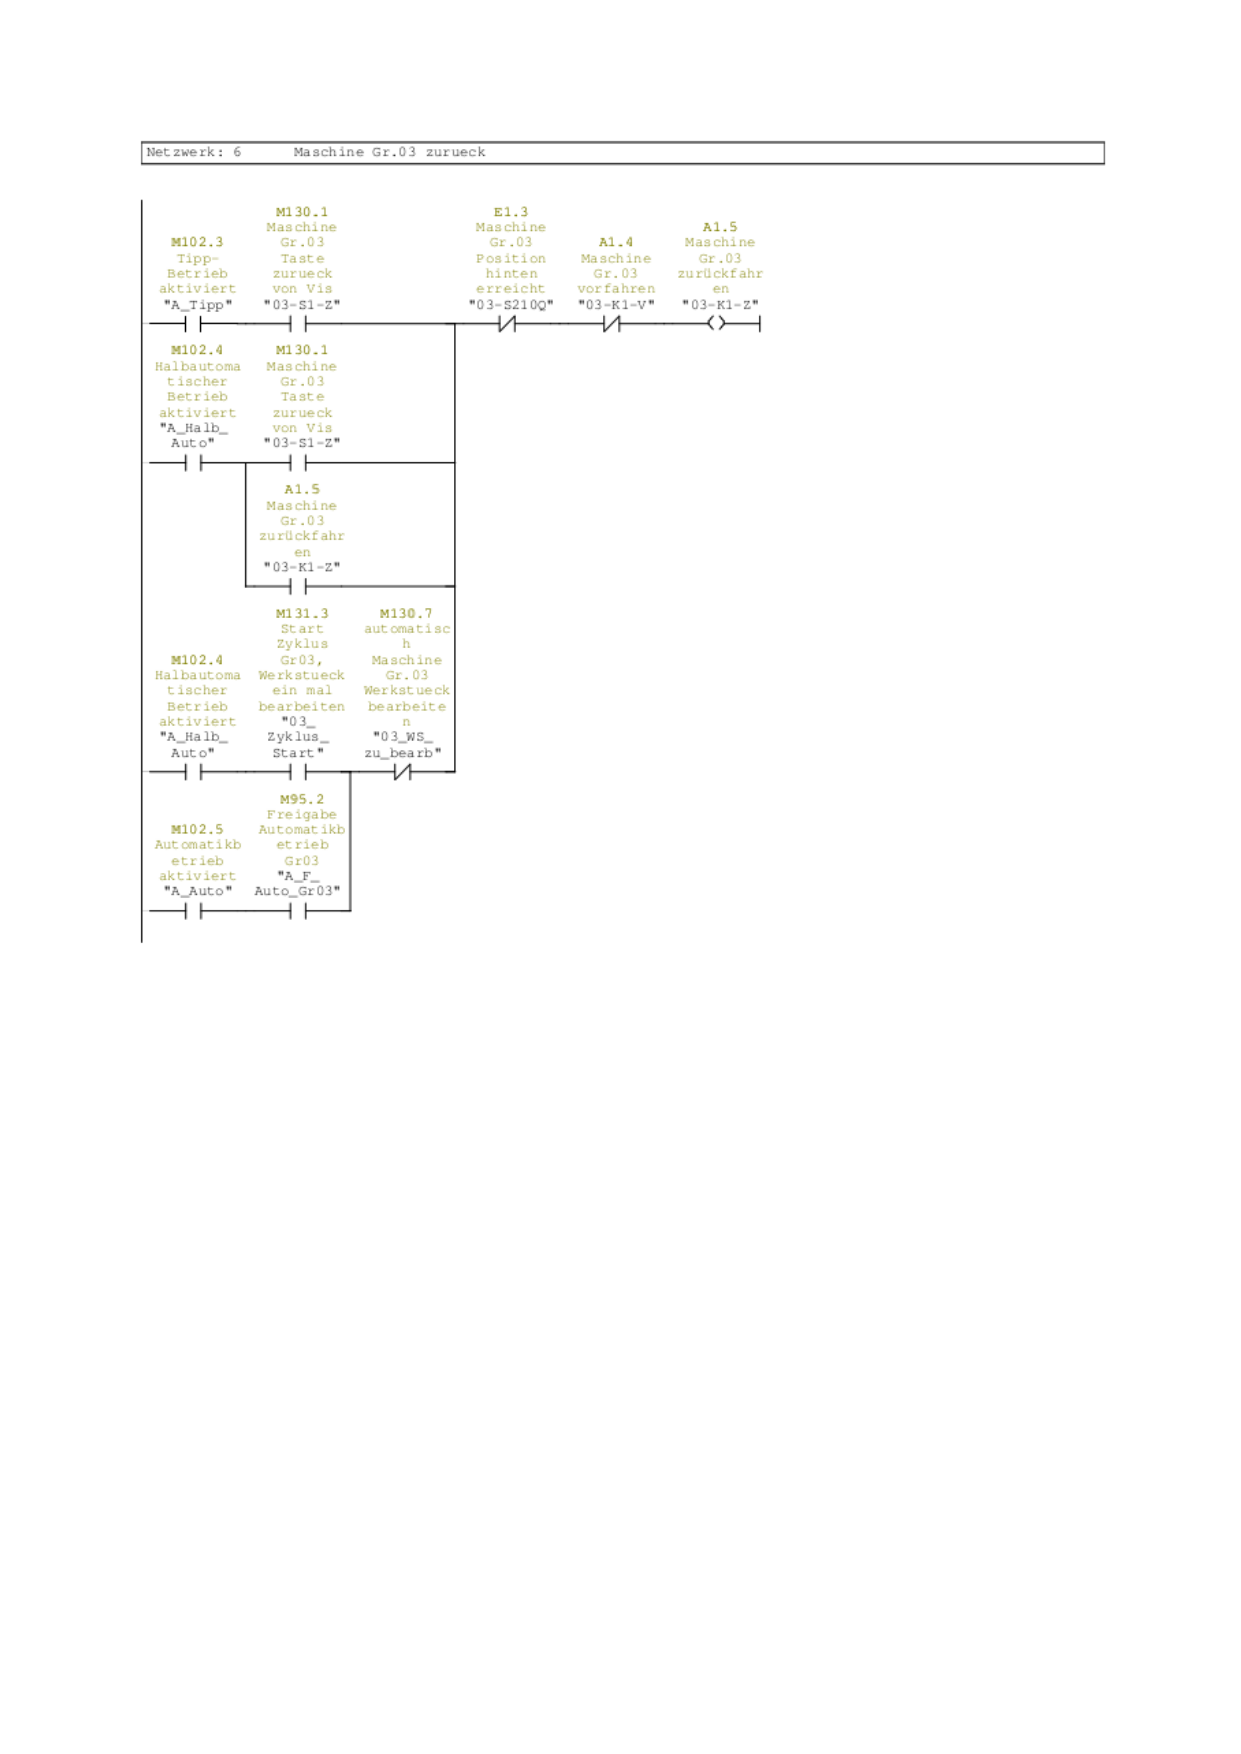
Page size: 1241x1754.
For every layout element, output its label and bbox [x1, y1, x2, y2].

picture [118, 118, 1123, 954]
